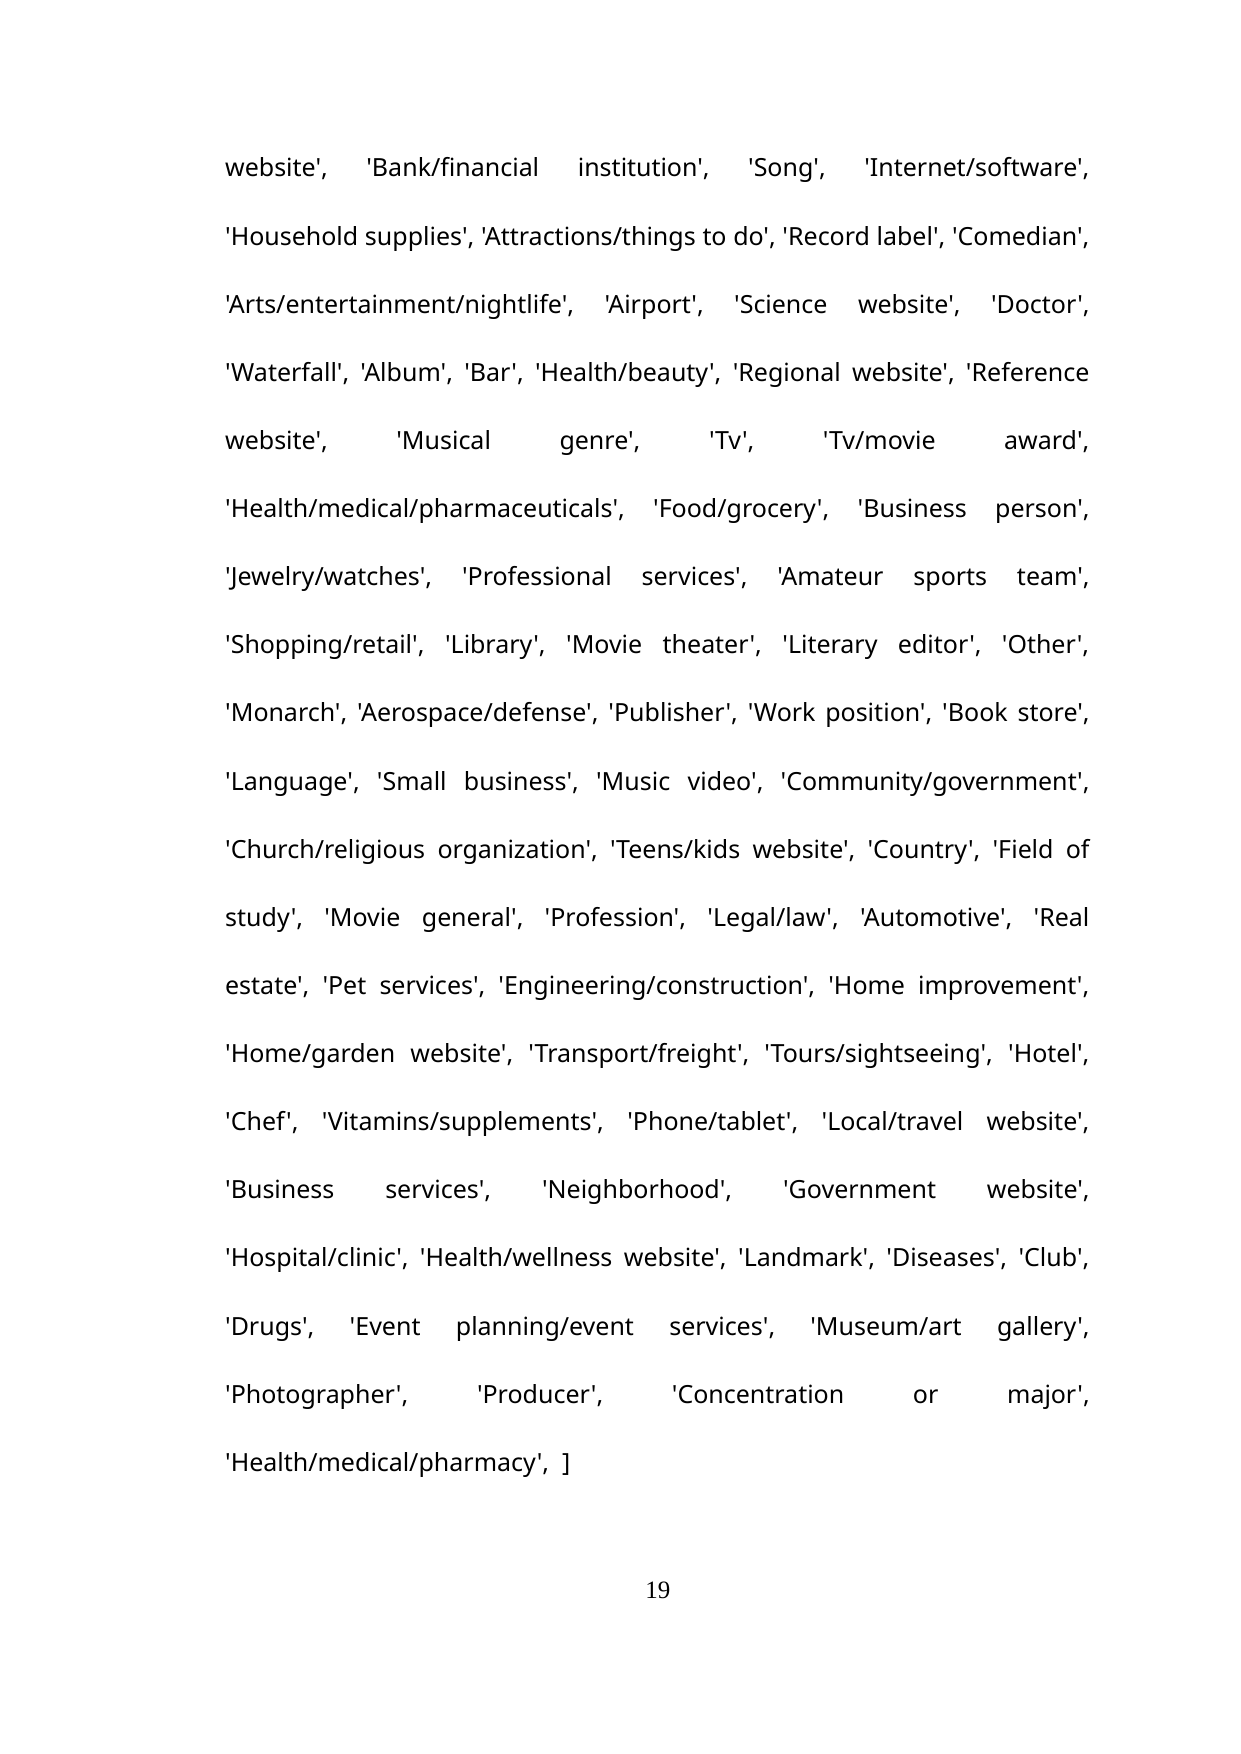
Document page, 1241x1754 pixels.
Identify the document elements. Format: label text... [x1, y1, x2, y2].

text website', 'Bank/financial institution', 'Song', 'Internet/software', 'Household supplies', 'Attractions/things to do', 'Record label', 'Comedian', 'Arts/entertainment/nightlife', 'Airport', 'Science website', 'Doctor', 'Waterfall', 'Album', 'Bar', 'Health/beauty', 'Regional website', 'Reference website', 'Musical genre', 'Tv', 'Tv/movie award', 'Health/medical/pharmaceuticals', 'Food/grocery', 'Business person', 'Jewelry/watches', 'Professional services', 'Amateur sports team', 'Shopping/retail', 'Library', 'Movie theater', 'Literary editor', 'Other', 'Monarch', 'Aerospace/defense', 'Publisher', 'Work position', 'Book store', 'Language', 'Small business', 'Music video', 'Community/government', 'Church/religious organization', 'Teens/kids website', 'Country', 'Field of study', 'Movie general', 'Profession', 'Legal/law', 'Automotive', 'Real estate', 'Pet services', 'Engineering/construction', 'Home improvement', 'Home/garden website', 'Transport/freight', 'Tours/sightseeing', 'Hotel', 'Chef', 'Vitamins/supplements', 'Phone/tablet', 'Local/travel website', 'Business services', 'Neighborhood', 'Government website', 'Hospital/clinic', 'Health/wellness website', 'Landmark', 'Diseases', 'Club', 'Drugs', 'Event planning/event services', 'Museum/art gallery', 'Photographer', 'Producer', 'Concentration or major', 'Health/medical/pharmacy', ] [225, 150, 1090, 1478]
